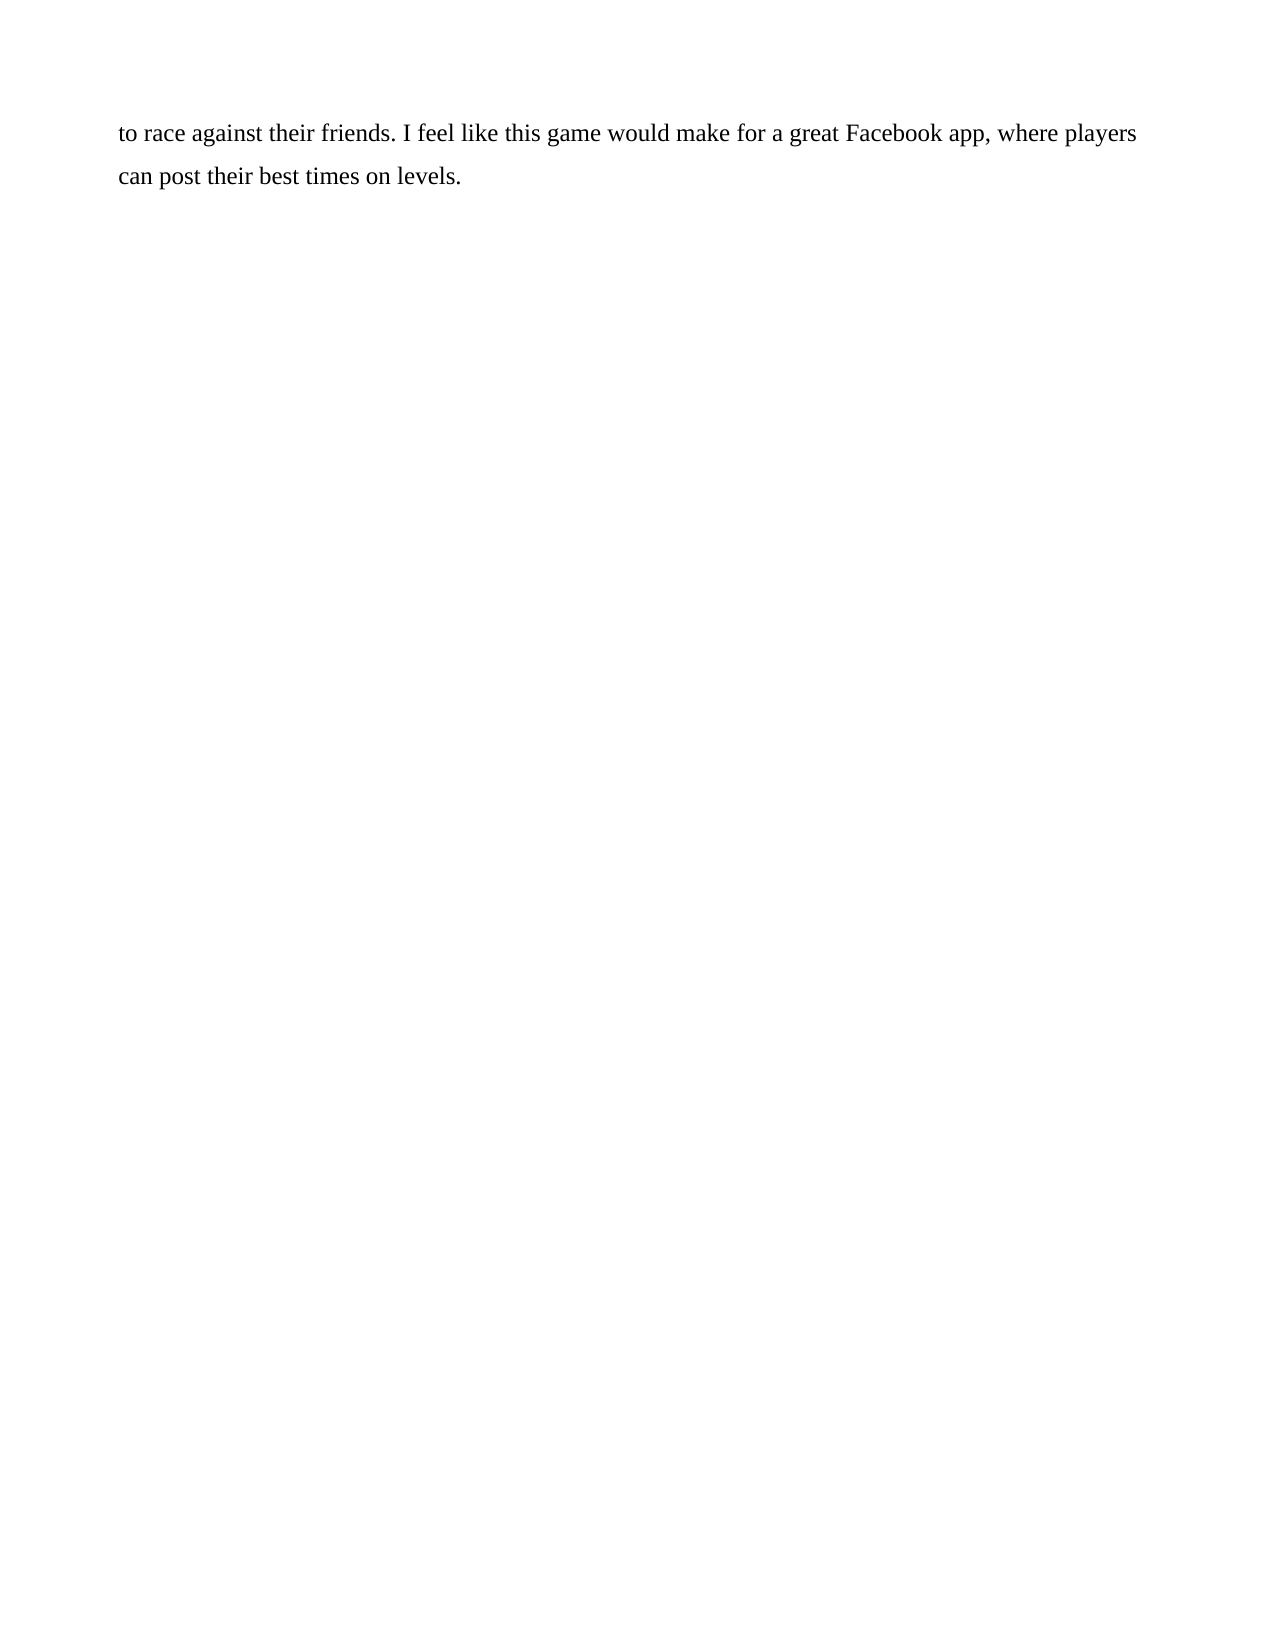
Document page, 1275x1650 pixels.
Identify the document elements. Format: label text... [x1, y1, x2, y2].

text to race against their friends. I feel like this game would make for a great Facebook app, where players can post their best times on levels. [118, 118, 1157, 190]
